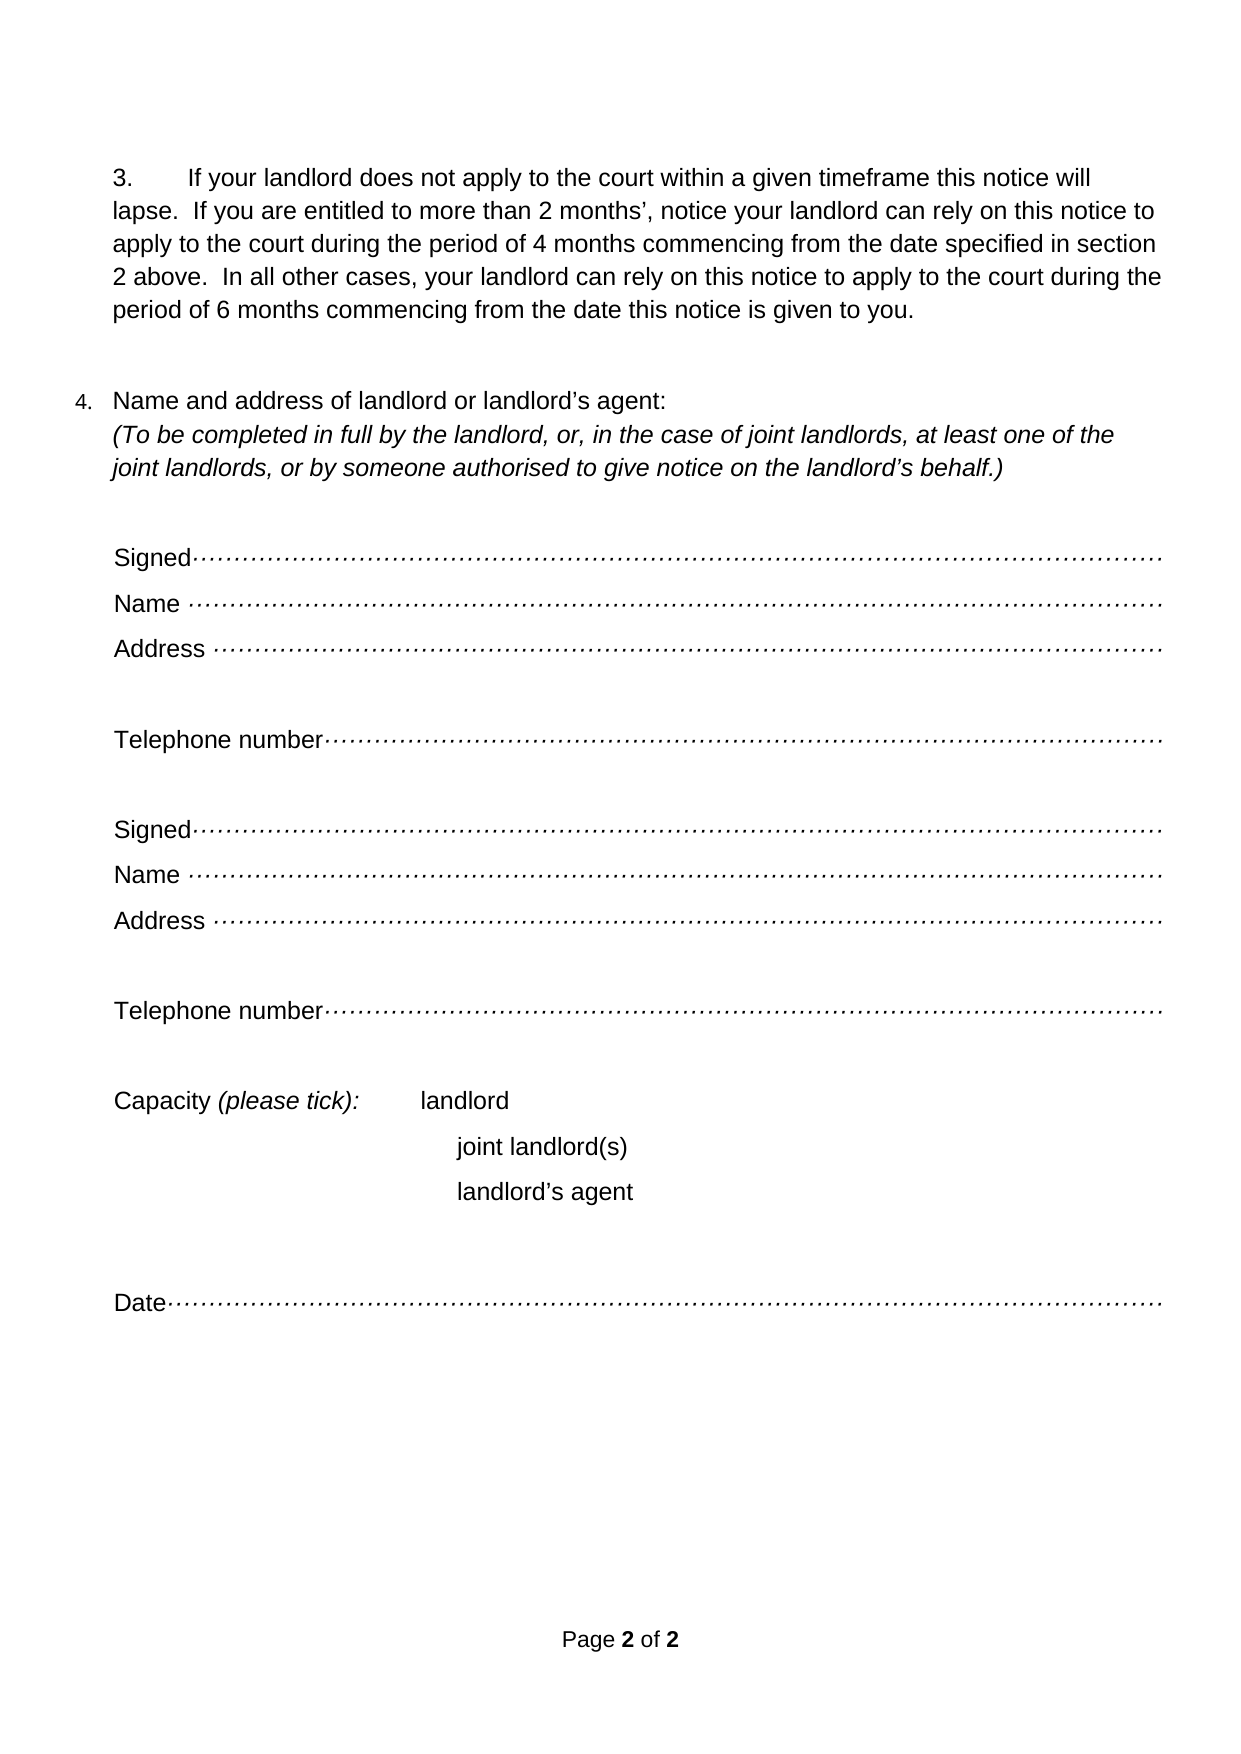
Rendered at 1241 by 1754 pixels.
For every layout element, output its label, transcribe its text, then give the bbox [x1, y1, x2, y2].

list If your landlord does not apply to the court within a given timeframe this notice will lapse. If you are entitled to more than 2 months’, notice your landlord can rely on this notice to apply to the court during the period of 4 months commencing from the date specified in section 2 above. In all other cases, your landlord can rely on this notice to apply to the court during the period of 6 months commencing from the date this notice is given to you. [112, 163, 1165, 324]
list Name and address of landlord or landlord’s agent: (To be completed in full by the landlord, or, in the case of joint landlords, at least one of the joint landlords, or by someone authorised to give notice on the landlord’s behalf.) [75, 386, 1165, 482]
text landlord’s agent [375, 1177, 1165, 1271]
text Address [113, 634, 1165, 663]
text Name [113, 860, 1165, 889]
text joint landlord(s) [375, 1132, 1165, 1161]
text Signed [113, 815, 1165, 843]
text Signed [113, 543, 1165, 572]
text Capacity (please tick): landlord [113, 1086, 1165, 1115]
text Address [113, 906, 1165, 934]
text Telephone number [75, 996, 1165, 1025]
text Telephone number [113, 724, 1165, 753]
text Name [113, 589, 1165, 618]
text Date [113, 1288, 1165, 1317]
